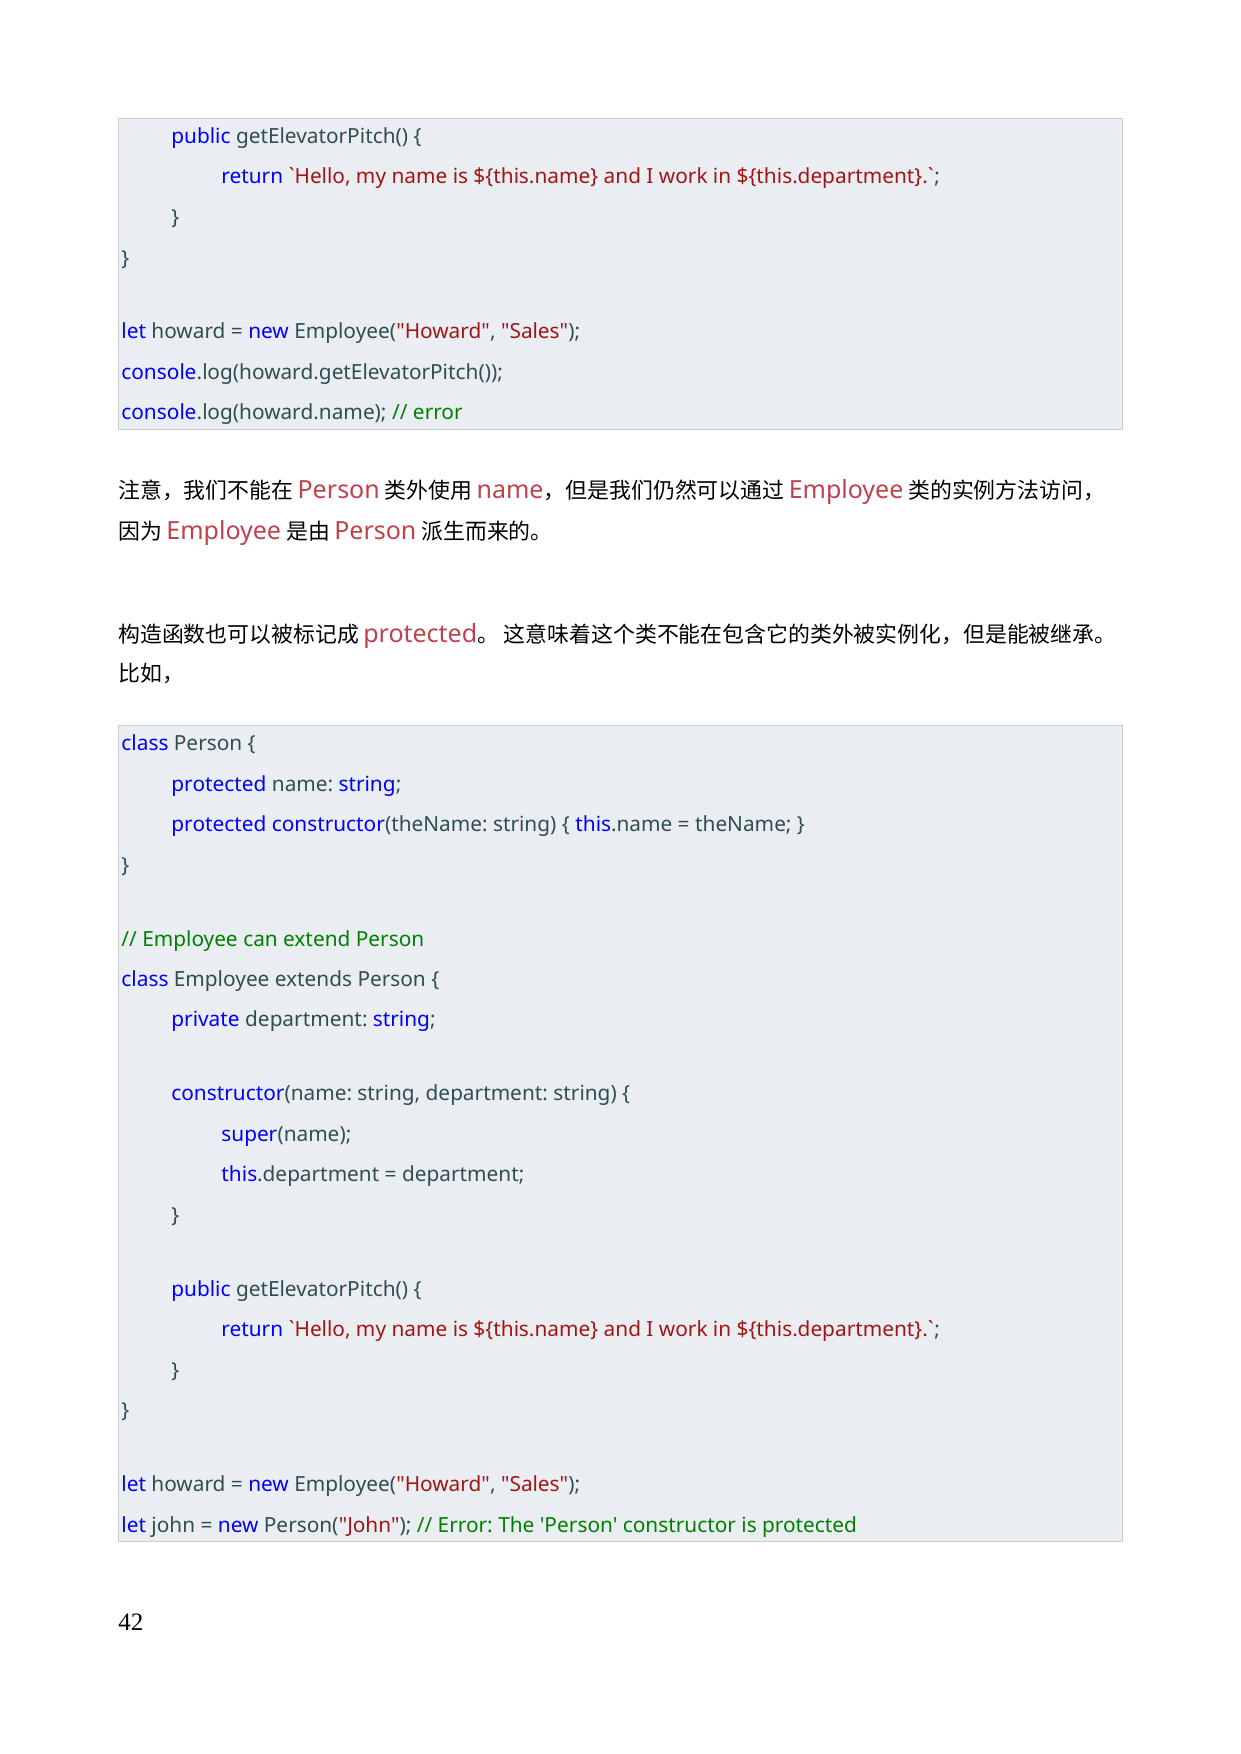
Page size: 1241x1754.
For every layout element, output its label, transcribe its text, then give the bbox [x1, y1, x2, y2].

text public getElevatorPitch() { [119, 119, 1122, 150]
text public getElevatorPitch() { [119, 1271, 1122, 1302]
text class Employee extends Person { [119, 961, 1122, 992]
text private department: string; [119, 1001, 1122, 1033]
text } [119, 1352, 1122, 1383]
text return `Hello, my name is ${this.name} and I work in ${this.department}.`; [119, 1311, 1122, 1343]
text this.department = department; [119, 1156, 1122, 1188]
text } [119, 1197, 1122, 1228]
text console.log(howard.getElevatorPitch()); [119, 354, 1122, 385]
text return `Hello, my name is ${this.name} and I work in ${this.department}.`; [119, 159, 1122, 190]
text let john = new Person("John"); // Error: The 'Person' constructor is protected [119, 1507, 1122, 1541]
text let howard = new Employee("Howard", "Sales"); [119, 313, 1122, 345]
text } [119, 199, 1122, 231]
text super(name); [119, 1116, 1122, 1147]
text // Employee can extend Person [119, 921, 1122, 952]
text } [119, 240, 1122, 271]
text } [119, 1392, 1122, 1424]
text } [119, 847, 1122, 878]
text class Person { [119, 726, 1122, 757]
text 构造函数也可以被标记成protected。 这意味着这个类不能在包含它的类外被实例化，但是能被继承。比如， [118, 616, 1122, 688]
text constructor(name: string, department: string) { [119, 1075, 1122, 1107]
text let howard = new Employee("Howard", "Sales"); [119, 1466, 1122, 1498]
text protected constructor(theName: string) { this.name = theName; } [119, 806, 1122, 838]
text 注意，我们不能在Person类外使用name，但是我们仍然可以通过Employee类的实例方法访问，因为Employee是由Person派生而来的。 [118, 472, 1122, 547]
text console.log(howard.name); // error [119, 394, 1122, 429]
text protected name: string; [119, 766, 1122, 797]
